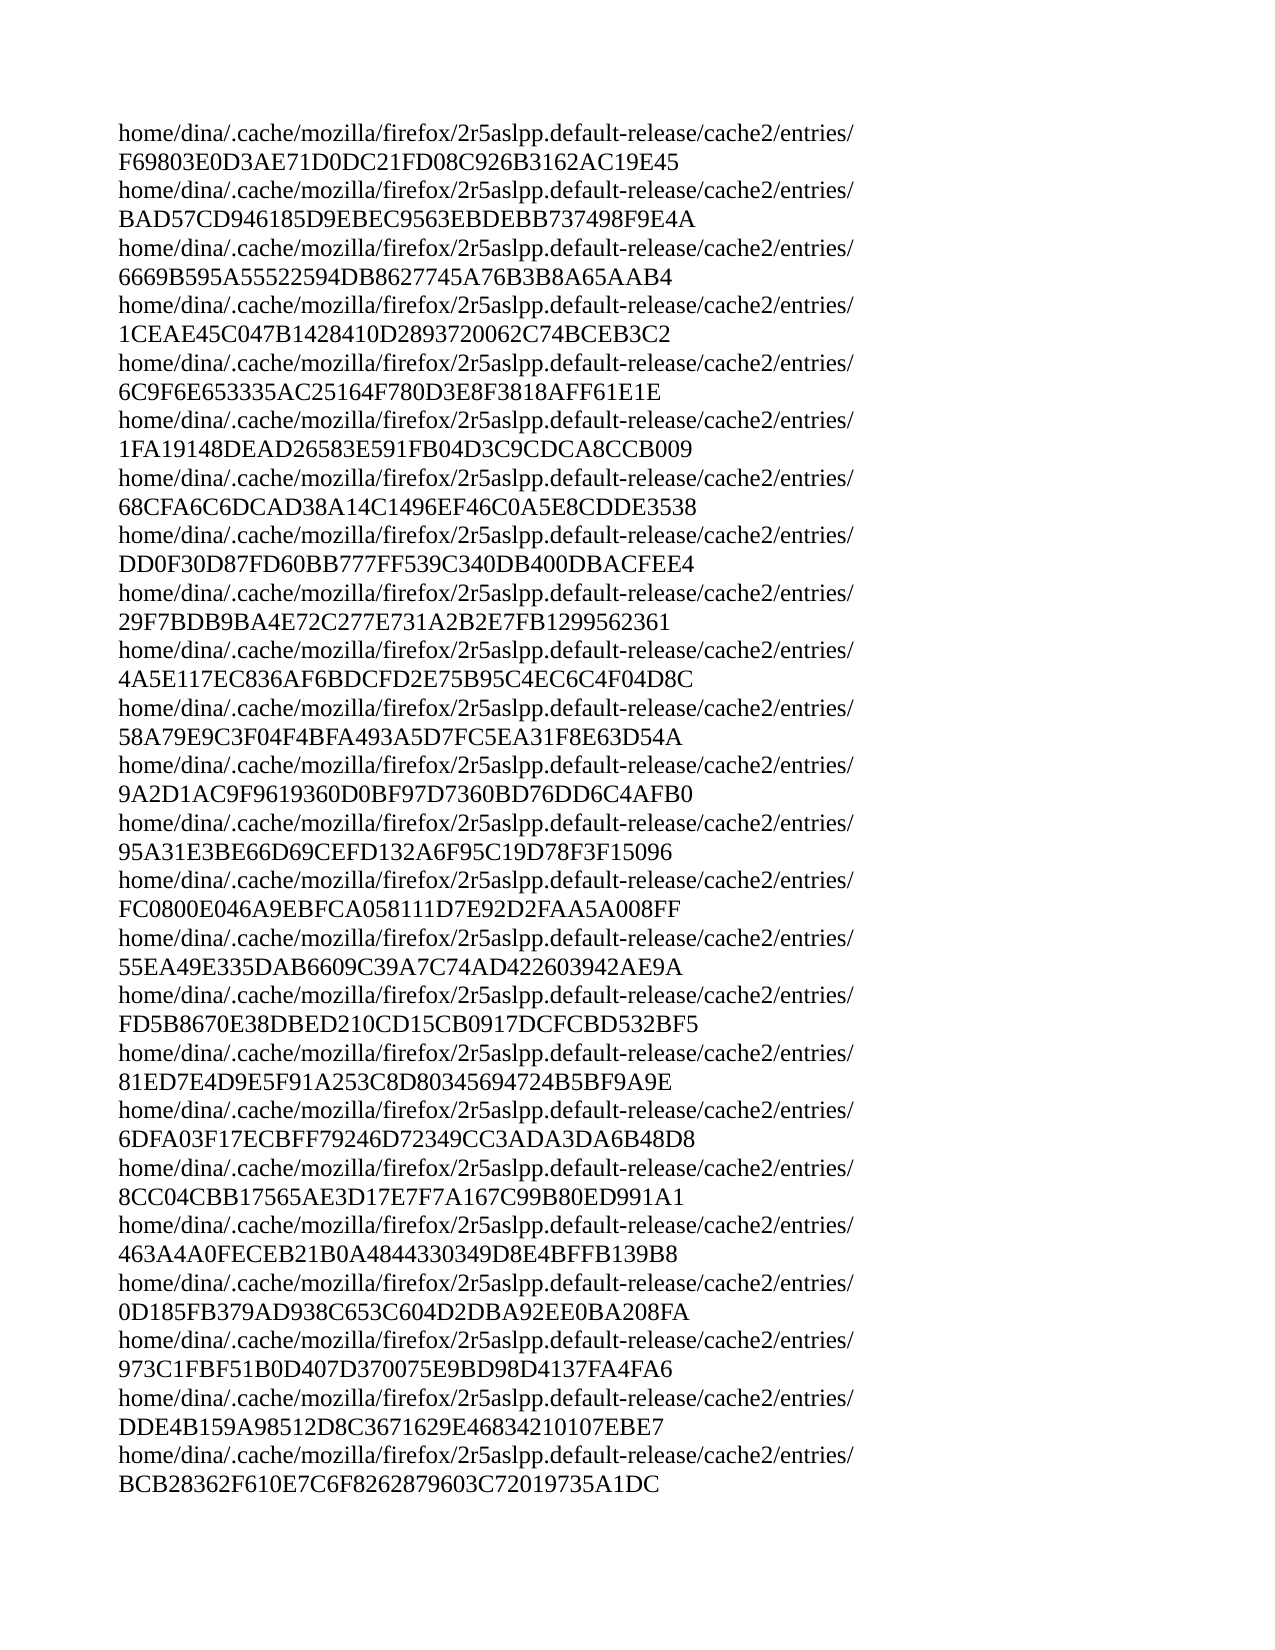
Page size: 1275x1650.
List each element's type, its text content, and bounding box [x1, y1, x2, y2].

text home/dina/.cache/mozilla/firefox/2r5aslpp.default-release/cache2/entries/BAD57CD946185D9EBEC9563EBDEBB737498F9E4A [118, 176, 1157, 233]
text home/dina/.cache/mozilla/firefox/2r5aslpp.default-release/cache2/entries/6DFA03F17ECBFF79246D72349CC3ADA3DA6B48D8 [118, 1096, 1157, 1153]
text home/dina/.cache/mozilla/firefox/2r5aslpp.default-release/cache2/entries/DD0F30D87FD60BB777FF539C340DB400DBACFEE4 [118, 521, 1157, 578]
text home/dina/.cache/mozilla/firefox/2r5aslpp.default-release/cache2/entries/1CEAE45C047B1428410D2893720062C74BCEB3C2 [118, 291, 1157, 348]
text home/dina/.cache/mozilla/firefox/2r5aslpp.default-release/cache2/entries/FC0800E046A9EBFCA058111D7E92D2FAA5A008FF [118, 866, 1157, 923]
text home/dina/.cache/mozilla/firefox/2r5aslpp.default-release/cache2/entries/973C1FBF51B0D407D370075E9BD98D4137FA4FA6 [118, 1326, 1157, 1383]
text home/dina/.cache/mozilla/firefox/2r5aslpp.default-release/cache2/entries/68CFA6C6DCAD38A14C1496EF46C0A5E8CDDE3538 [118, 463, 1157, 521]
text home/dina/.cache/mozilla/firefox/2r5aslpp.default-release/cache2/entries/FD5B8670E38DBED210CD15CB0917DCFCBD532BF5 [118, 981, 1157, 1038]
text home/dina/.cache/mozilla/firefox/2r5aslpp.default-release/cache2/entries/BCB28362F610E7C6F8262879603C72019735A1DC [118, 1441, 1157, 1498]
text home/dina/.cache/mozilla/firefox/2r5aslpp.default-release/cache2/entries/55EA49E335DAB6609C39A7C74AD422603942AE9A [118, 923, 1157, 981]
text home/dina/.cache/mozilla/firefox/2r5aslpp.default-release/cache2/entries/81ED7E4D9E5F91A253C8D80345694724B5BF9A9E [118, 1038, 1157, 1096]
text home/dina/.cache/mozilla/firefox/2r5aslpp.default-release/cache2/entries/9A2D1AC9F9619360D0BF97D7360BD76DD6C4AFB0 [118, 751, 1157, 808]
text home/dina/.cache/mozilla/firefox/2r5aslpp.default-release/cache2/entries/29F7BDB9BA4E72C277E731A2B2E7FB1299562361 [118, 578, 1157, 636]
text home/dina/.cache/mozilla/firefox/2r5aslpp.default-release/cache2/entries/1FA19148DEAD26583E591FB04D3C9CDCA8CCB009 [118, 406, 1157, 463]
text home/dina/.cache/mozilla/firefox/2r5aslpp.default-release/cache2/entries/F69803E0D3AE71D0DC21FD08C926B3162AC19E45 [118, 118, 1157, 176]
text home/dina/.cache/mozilla/firefox/2r5aslpp.default-release/cache2/entries/4A5E117EC836AF6BDCFD2E75B95C4EC6C4F04D8C [118, 636, 1157, 693]
text home/dina/.cache/mozilla/firefox/2r5aslpp.default-release/cache2/entries/6C9F6E653335AC25164F780D3E8F3818AFF61E1E [118, 348, 1157, 406]
text home/dina/.cache/mozilla/firefox/2r5aslpp.default-release/cache2/entries/463A4A0FECEB21B0A4844330349D8E4BFFB139B8 [118, 1211, 1157, 1268]
text home/dina/.cache/mozilla/firefox/2r5aslpp.default-release/cache2/entries/6669B595A55522594DB8627745A76B3B8A65AAB4 [118, 233, 1157, 291]
text home/dina/.cache/mozilla/firefox/2r5aslpp.default-release/cache2/entries/DDE4B159A98512D8C3671629E46834210107EBE7 [118, 1383, 1157, 1441]
text home/dina/.cache/mozilla/firefox/2r5aslpp.default-release/cache2/entries/95A31E3BE66D69CEFD132A6F95C19D78F3F15096 [118, 808, 1157, 866]
text home/dina/.cache/mozilla/firefox/2r5aslpp.default-release/cache2/entries/58A79E9C3F04F4BFA493A5D7FC5EA31F8E63D54A [118, 693, 1157, 751]
text home/dina/.cache/mozilla/firefox/2r5aslpp.default-release/cache2/entries/0D185FB379AD938C653C604D2DBA92EE0BA208FA [118, 1268, 1157, 1326]
text home/dina/.cache/mozilla/firefox/2r5aslpp.default-release/cache2/entries/8CC04CBB17565AE3D17E7F7A167C99B80ED991A1 [118, 1153, 1157, 1211]
